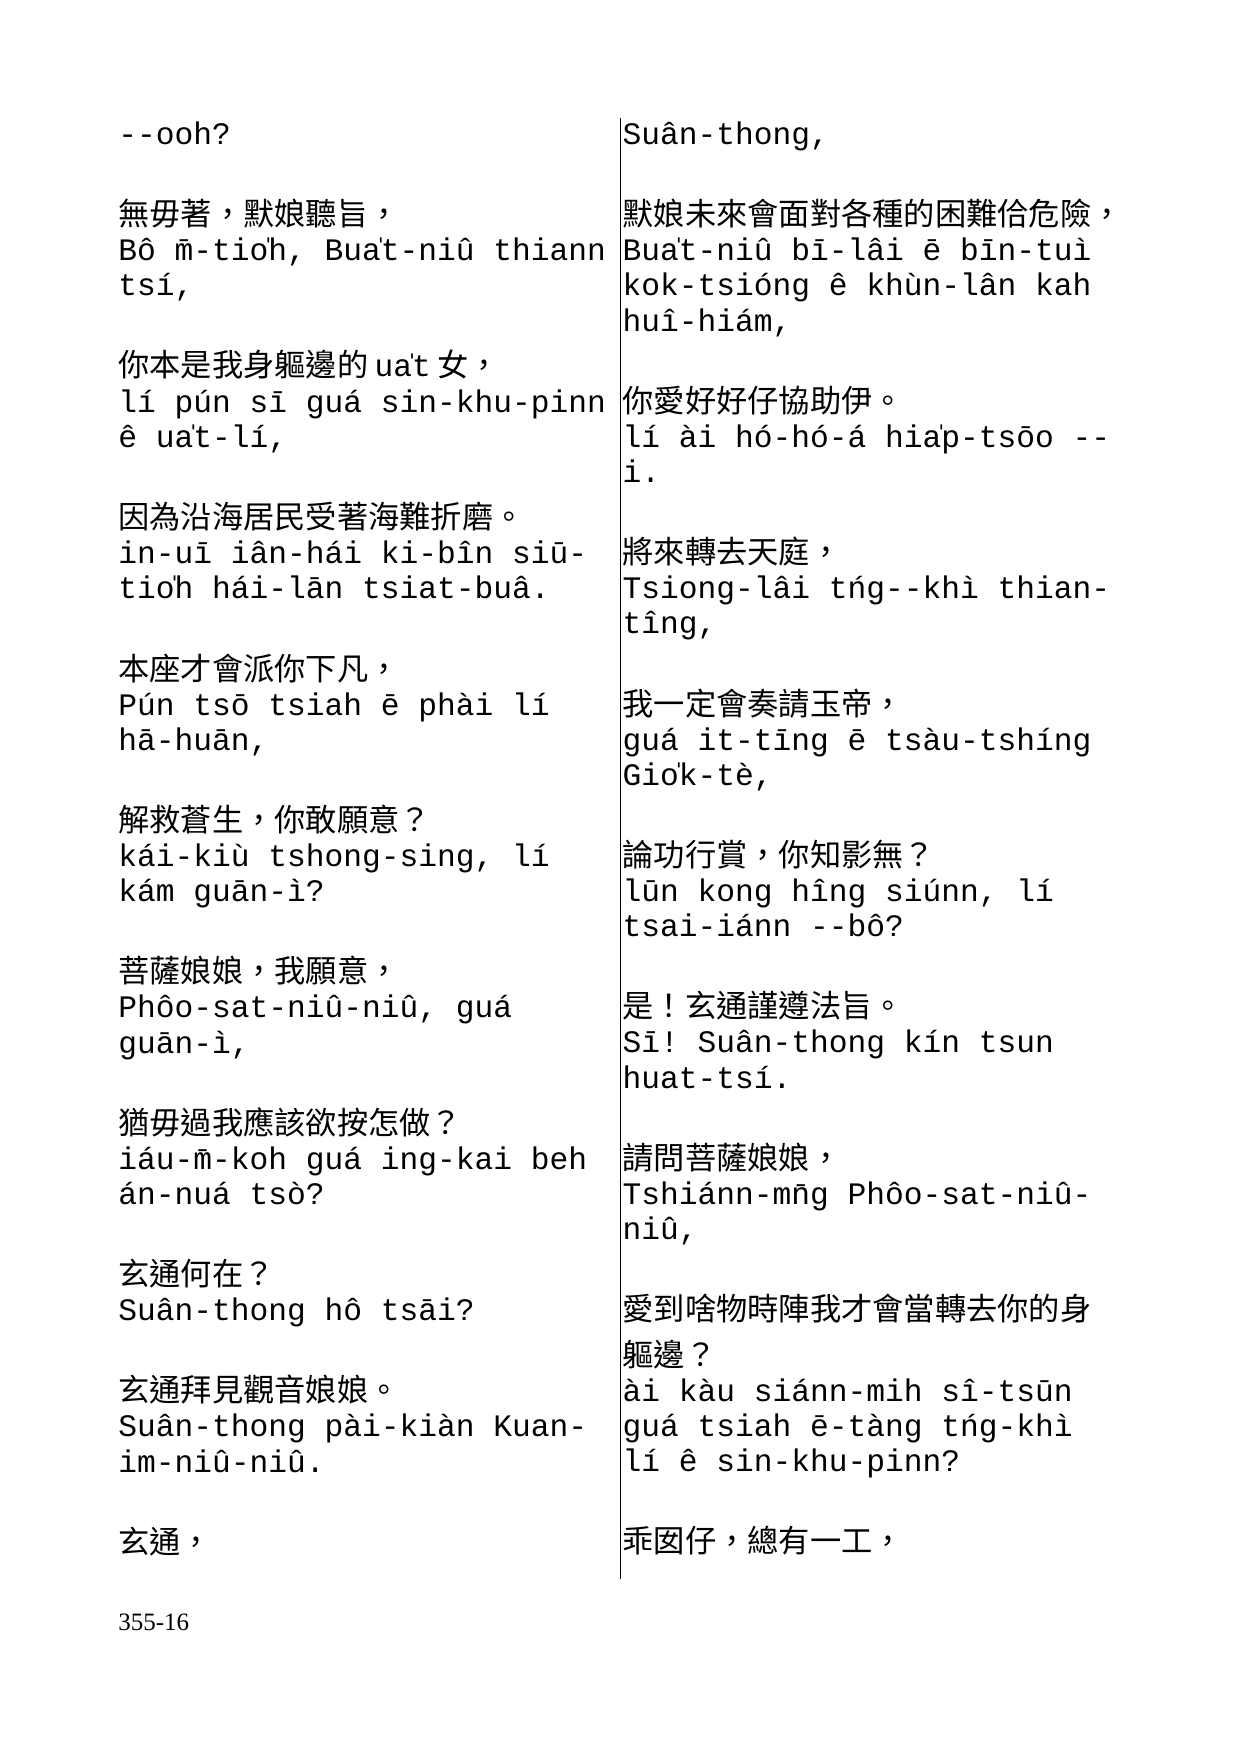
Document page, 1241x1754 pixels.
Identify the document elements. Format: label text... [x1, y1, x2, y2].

text 無毋著，默娘聽旨， [118, 189, 618, 234]
text in-uī iân-hái ki-bîn siū-tio̍h hái-lān tsiat-buâ. [118, 537, 618, 608]
text 論功行賞，你知影無？ [622, 830, 1122, 875]
text lí pún sī guá sin-khu-pinn ê ua̍t-lí, [118, 386, 618, 457]
text 因為沿海居民受著海難折磨。 [118, 492, 618, 537]
text Suân-thong, [622, 118, 1122, 153]
text 菩薩娘娘，我願意， [118, 947, 618, 992]
text 請問菩薩娘娘， [622, 1133, 1122, 1178]
text Suân-thong pài-kiàn Kuan-im-niû-niû. [118, 1411, 618, 1482]
text guá it-tīng ē tsàu-tshíng Gio̍k-tè, [622, 724, 1122, 795]
text Bô m̄-tio̍h, Bua̍t-niû thiann tsí, [118, 234, 618, 305]
text 乖囡仔，總有一工， [622, 1517, 1122, 1562]
text 玄通拜見觀音娘娘。 [118, 1366, 618, 1411]
text 是！玄通謹遵法旨。 [622, 982, 1122, 1027]
text 默娘未來會面對各種的困難佮危險， [622, 189, 1122, 234]
text Sī! Suân-thong kín tsun huat-tsí. [622, 1027, 1122, 1098]
text Suân-thong hô tsāi? [118, 1295, 618, 1330]
text 你本是我身軀邊的ua̍t女， [118, 340, 618, 386]
text --ooh? [118, 118, 618, 153]
text iáu-m̄-koh guá ing-kai beh án-nuá tsò? [118, 1143, 618, 1214]
text kái-kiù tshong-sing, lí kám guān-ì? [118, 840, 618, 911]
text Pún tsō tsiah ē phài lí hā-huān, [118, 689, 618, 760]
text Bua̍t-niû bī-lâi ē bīn-tuì kok-tsióng ê khùn-lân kah huî-hiám, [622, 234, 1122, 340]
text 玄通， [118, 1517, 618, 1562]
text Tshiánn-mn̄g Phôo-sat-niû-niû, [622, 1178, 1122, 1249]
text Tsiong-lâi tńg--khì thian-tîng, [622, 572, 1122, 643]
text Phôo-sat-niû-niû, guá guān-ì, [118, 992, 618, 1063]
text lūn kong hîng siúnn, lí tsai-iánn --bô? [622, 875, 1122, 946]
text 將來轉去天庭， [622, 527, 1122, 572]
text 猶毋過我應該欲按怎做？ [118, 1098, 618, 1143]
text lí ài hó-hó-á hia̍p-tsōo --i. [622, 421, 1122, 492]
text 你愛好好仔協助伊。 [622, 376, 1122, 421]
text ài kàu siánn-mih sî-tsūn guá tsiah ē-tàng tńg-khì lí ê sin-khu-pinn? [622, 1375, 1122, 1481]
text 玄通何在？ [118, 1249, 618, 1295]
text 解救蒼生，你敢願意？ [118, 795, 618, 840]
text 愛到啥物時陣我才會當轉去你的身軀邊？ [622, 1284, 1122, 1375]
text 本座才會派你下凡， [118, 644, 618, 689]
text 我一定會奏請玉帝， [622, 679, 1122, 724]
